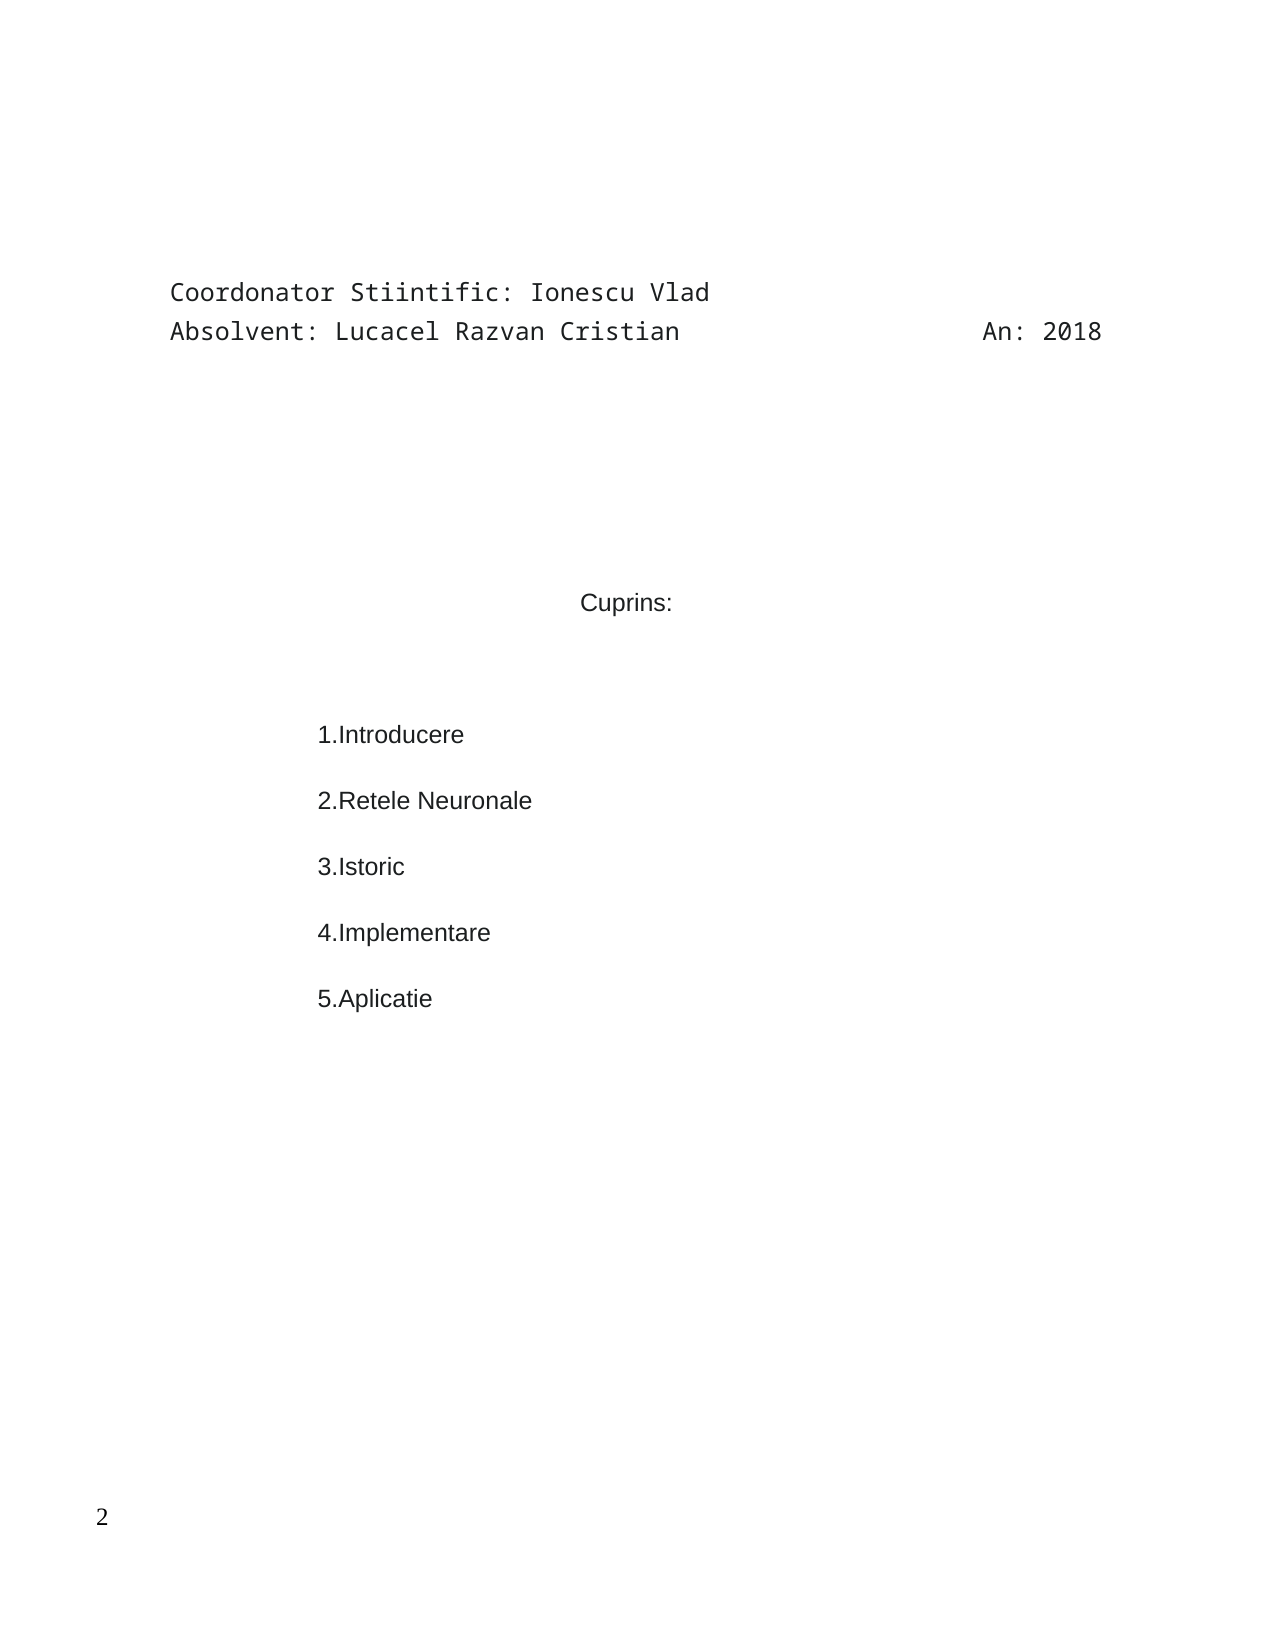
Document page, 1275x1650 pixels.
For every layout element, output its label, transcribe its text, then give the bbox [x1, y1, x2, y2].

text 4.Implementare [169, 918, 1157, 947]
text 2.Retele Neuronale [169, 786, 1157, 815]
text 3.Istoric [169, 852, 1157, 881]
text 1.Introducere [169, 720, 1157, 749]
text Cuprins: [96, 588, 1157, 617]
text 5.Aplicatie [169, 984, 1157, 1013]
text Absolvent: Lucacel Razvan Cristian An: 2018 [96, 314, 1157, 348]
text Coordonator Stiintific: Ionescu Vlad [96, 275, 1157, 309]
